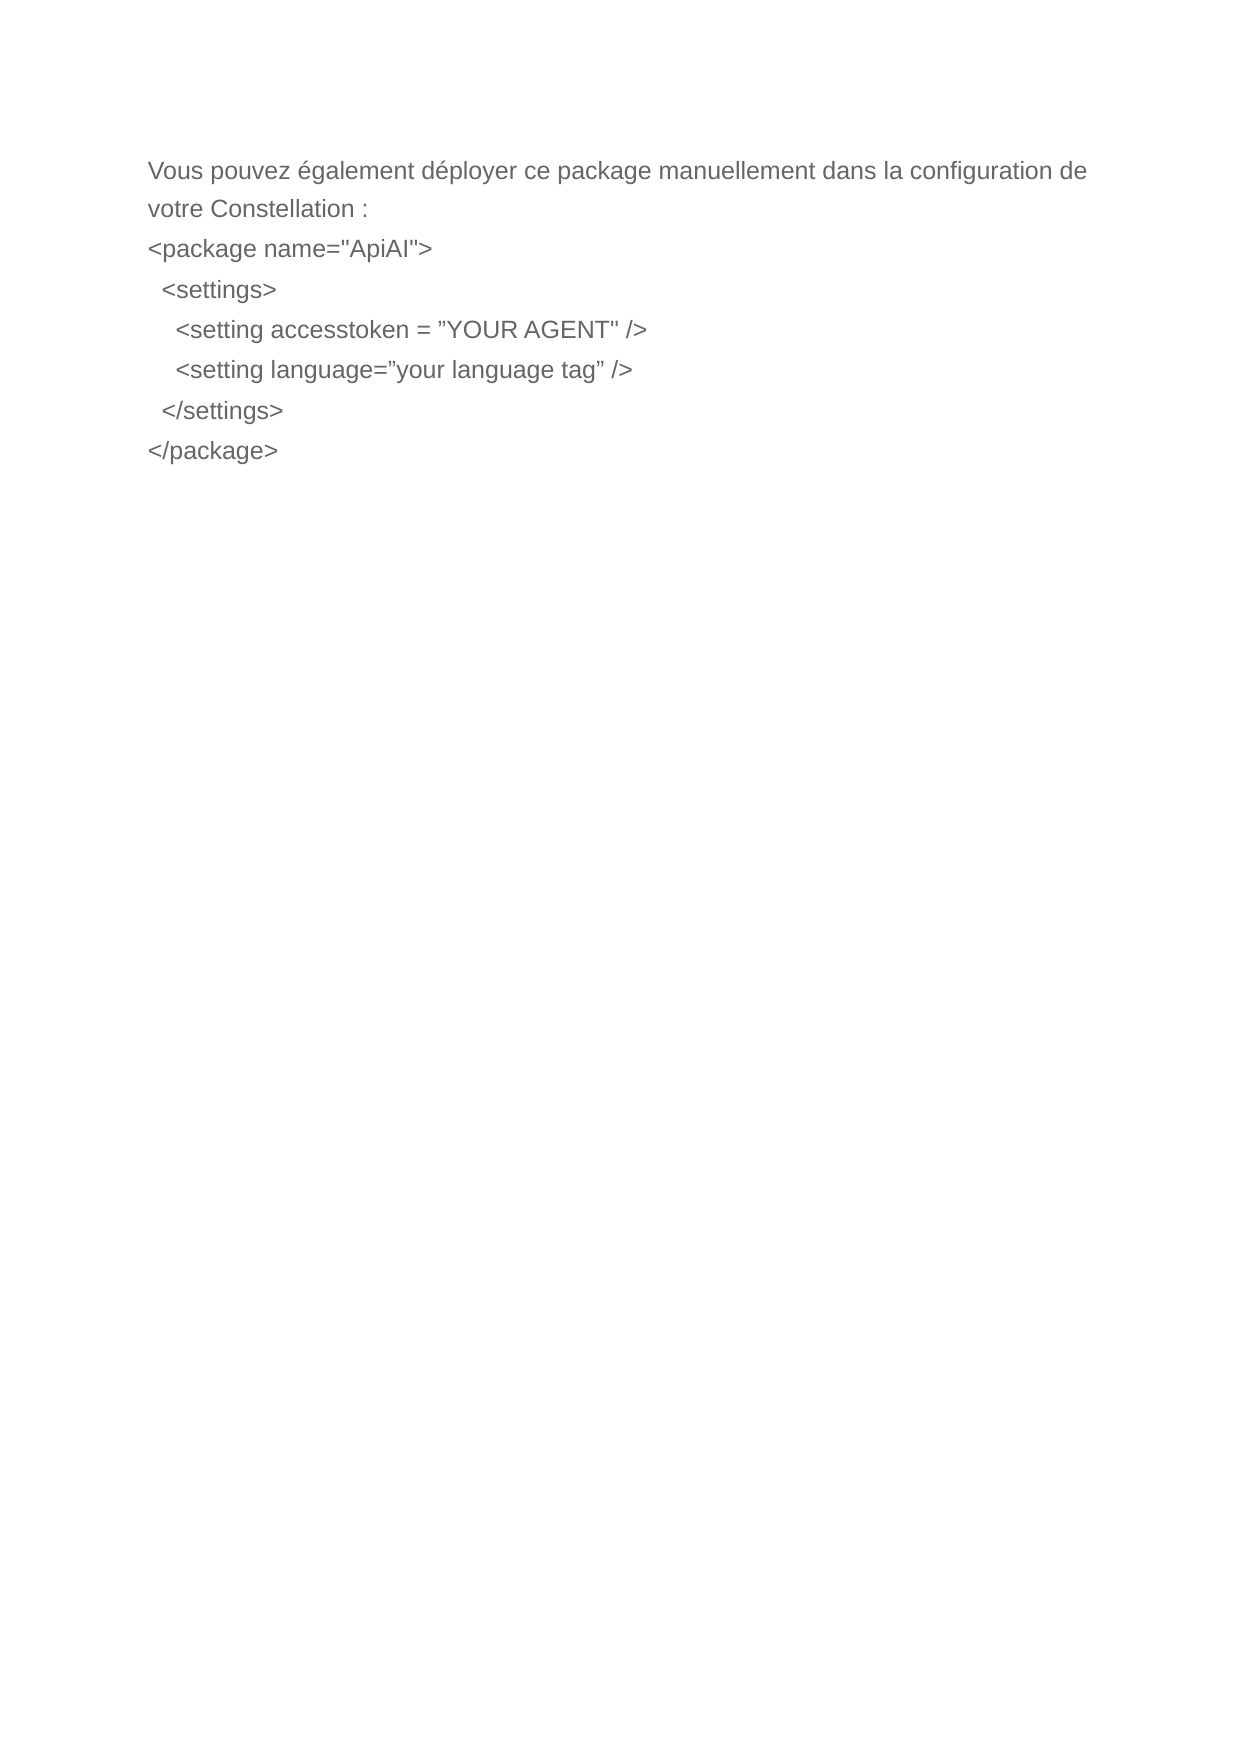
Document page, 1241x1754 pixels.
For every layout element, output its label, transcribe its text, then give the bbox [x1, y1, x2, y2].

text </package> [148, 428, 1093, 465]
text <package name="ApiAI"> [148, 226, 1093, 263]
text <settings> [148, 266, 1093, 303]
text Vous pouvez également déployer ce package manuellement dans la configuration de votre Constellation : [148, 148, 1093, 223]
text </settings> [148, 387, 1093, 425]
text <setting language=”your language tag” /> [148, 347, 1093, 384]
text <setting accesstoken = ”YOUR AGENT" /> [148, 306, 1093, 344]
